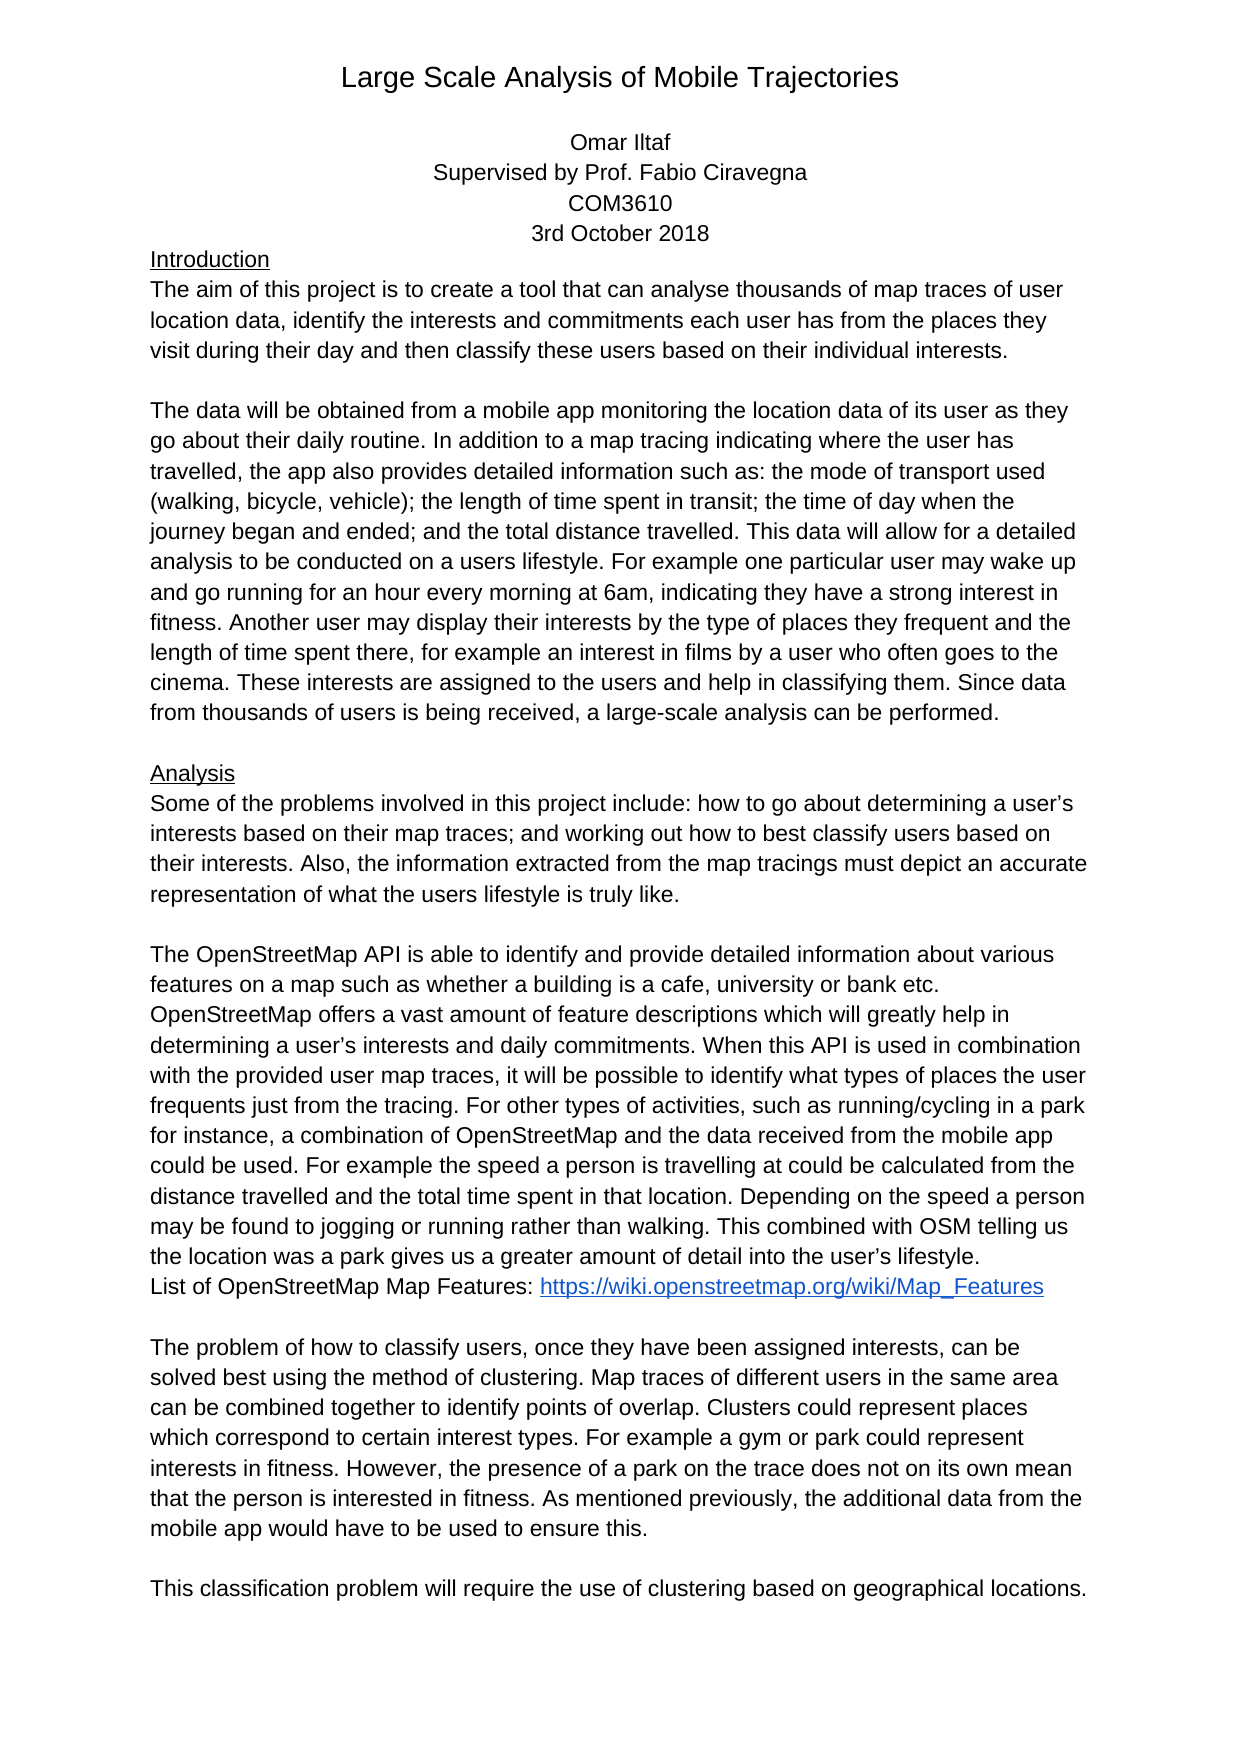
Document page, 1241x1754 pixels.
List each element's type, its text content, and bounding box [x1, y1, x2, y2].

text Some of the problems involved in this project include: how to go about determining a user’s interests based on their map traces; and working out how to best classify users based on their interests. Also, the information extracted from the map tracings must depict an accurate representation of what the users lifestyle is truly like. [150, 790, 1090, 907]
text This classification problem will require the use of clustering based on geographical locations. [150, 1575, 1090, 1602]
text The OpenStreetMap API is able to identify and provide detailed information about various features on a map such as whether a building is a cafe, university or bank etc. OpenStreetMap offers a vast amount of feature descriptions which will greatly help in determining a user’s interests and daily commitments. When this API is used in combination with the provided user map traces, it will be possible to identify what types of places the user frequents just from the tracing. For other types of activities, such as running/cycling in a park for instance, a combination of OpenStreetMap and the data received from the mobile app could be used. For example the speed a person is travelling at could be calculated from the distance travelled and the total time spent in that location. Depending on the speed a person may be found to jogging or running rather than walking. This combined with OSM telling us the location was a park gives us a greater amount of detail into the user’s lifestyle. [150, 941, 1090, 1269]
text The data will be obtained from a mobile app monitoring the location data of its user as they go about their daily routine. In addition to a map tracing indicating where the user has travelled, the app also provides detailed information such as: the mode of transport used (walking, bicycle, vehicle); the length of time spent in transit; the time of day when the journey began and ended; and the total distance travelled. This data will allow for a detailed analysis to be conducted on a users lifestyle. For example one particular user may wake up and go running for an hour every morning at 6am, indicating they have a strong interest in fitness. Another user may display their interests by the type of places they frequent and the length of time spent there, for example an interest in films by a user who often goes to the cinema. These interests are assigned to the users and help in classifying them. Since data from thousands of users is being received, a large-scale analysis can be performed. [150, 397, 1090, 726]
text The aim of this project is to create a tool that can analyse thousands of map traces of user location data, identify the interests and commitments each user has from the places they visit during their day and then classify these users based on their individual interests. [150, 276, 1090, 363]
text Introduction [150, 246, 1090, 272]
text Analysis [150, 760, 1090, 786]
text List of OpenStreetMap Map Features: https://wiki.openstreetmap.org/wiki/Map_Features [150, 1273, 1090, 1299]
text The problem of how to classify users, once they have been assigned interests, can be solved best using the method of clustering. Map traces of different users in the same area can be combined together to identify points of overlap. Clusters could represent places which correspond to certain interest types. For example a gym or park could represent interests in fitness. However, the presence of a park on the trace does not on its own mean that the person is interested in fitness. As mentioned previously, the additional data from the mobile app would have to be used to ensure this. [150, 1334, 1090, 1541]
